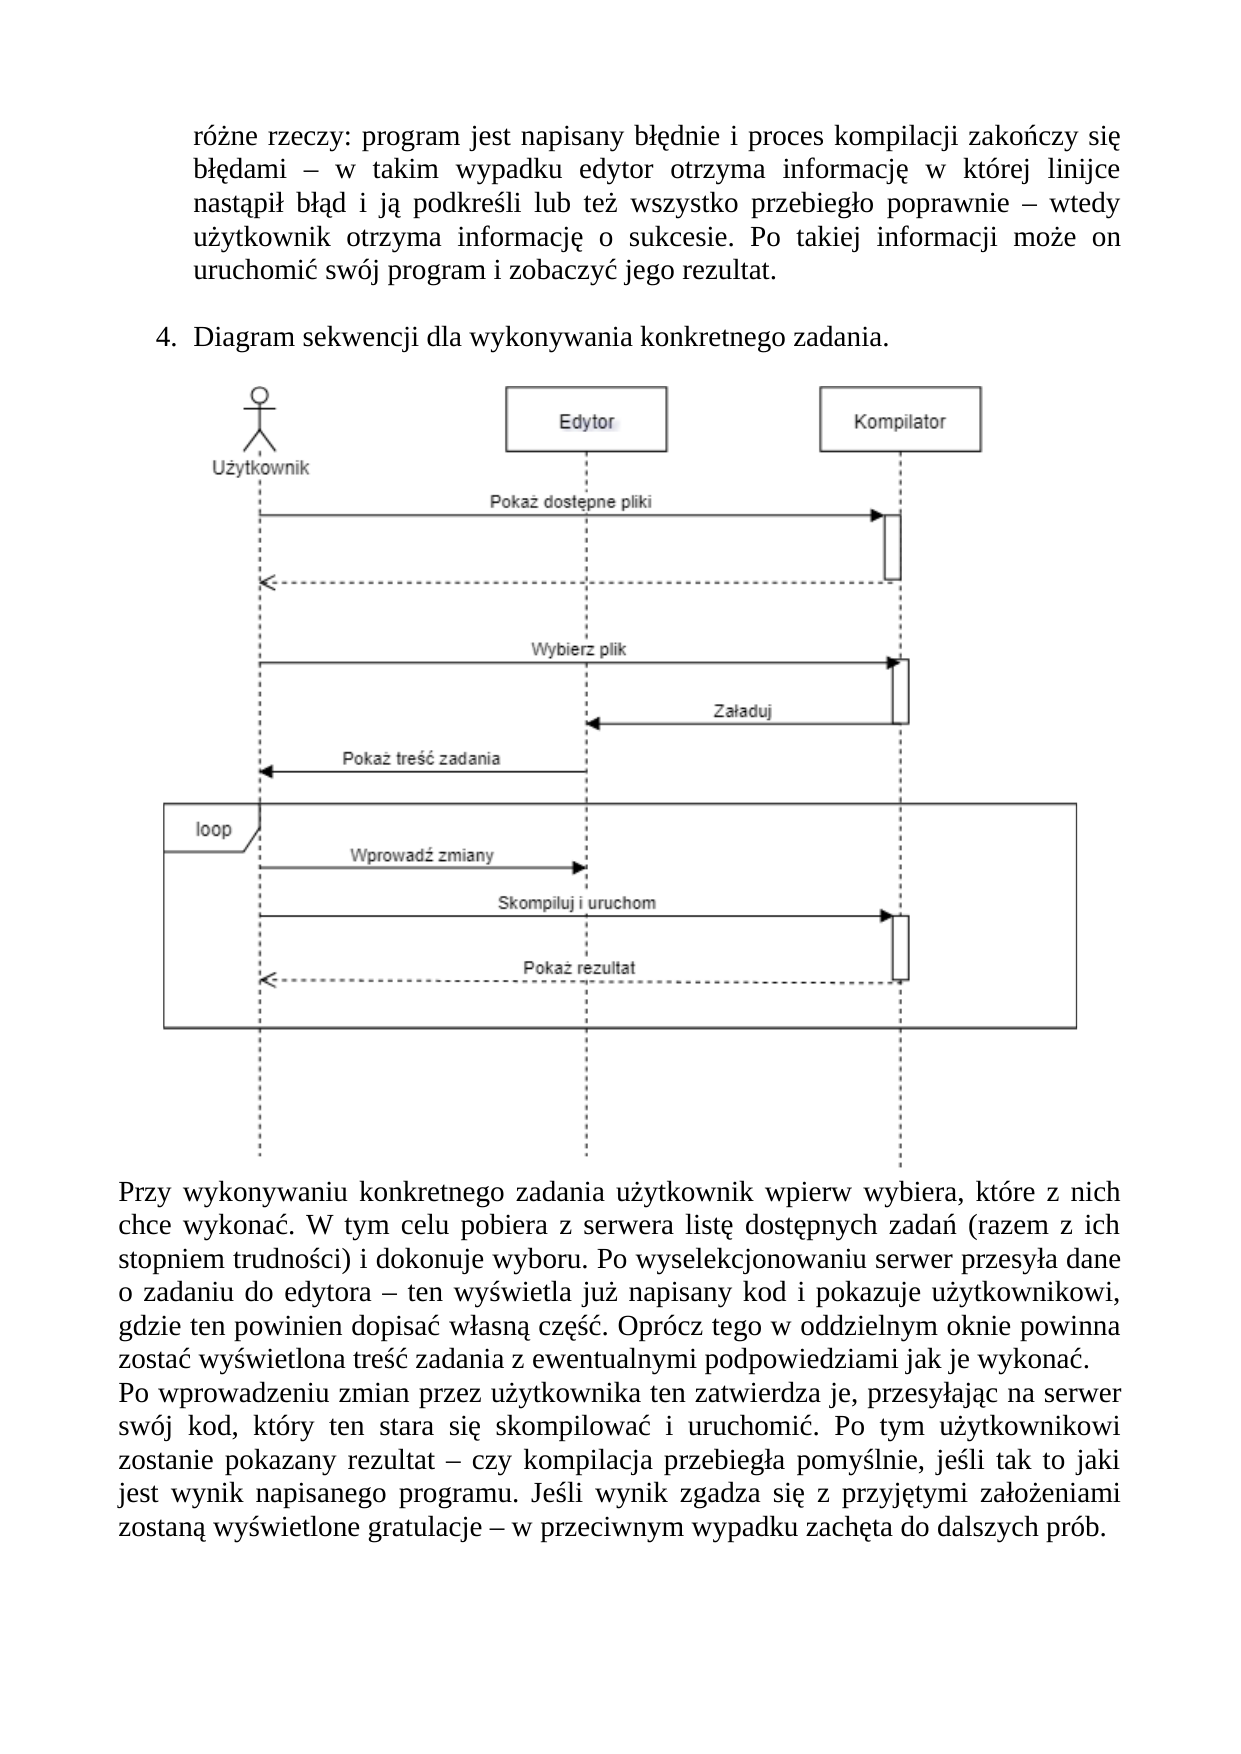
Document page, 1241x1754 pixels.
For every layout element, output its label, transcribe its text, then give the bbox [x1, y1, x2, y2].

list różne rzeczy: program jest napisany błędnie i proces kompilacji zakończy się błędami – w takim wypadku edytor otrzyma informację w której linijce nastąpił błąd i ją podkreśli lub też wszystko przebiegło poprawnie – wtedy użytkownik otrzyma informację o sukcesie. Po takiej informacji może on uruchomić swój program i zobaczyć jego rezultat. [156, 118, 1122, 286]
text Przy wykonywaniu konkretnego zadania użytkownik wpierw wybiera, które z nich chce wykonać. W tym celu pobiera z serwera listę dostępnych zadań (razem z ich stopniem trudności) i dokonuje wyboru. Po wyselekcjonowaniu serwer przesyła dane o zadaniu do edytora – ten wyświetla już napisany kod i pokazuje użytkownikowi, gdzie ten powinien dopisać własną część. Oprócz tego w oddzielnym oknie powinna zostać wyświetlona treść zadania z ewentualnymi podpowiedziami jak je wykonać. [118, 386, 1122, 1375]
list Diagram sekwencji dla wykonywania konkretnego zadania. [156, 319, 1122, 353]
text Po wprowadzeniu zmian przez użytkownika ten zatwierdza je, przesyłając na serwer swój kod, który ten stara się skompilować i uruchomić. Po tym użytkownikowi zostanie pokazany rezultat – czy kompilacja przebiegła pomyślnie, jeśli tak to jaki jest wynik napisanego programu. Jeśli wynik zgadza się z przyjętymi założeniami zostaną wyświetlone gratulacje – w przeciwnym wypadku zachęta do dalszych prób. [118, 1375, 1122, 1543]
picture [163, 386, 1078, 1174]
